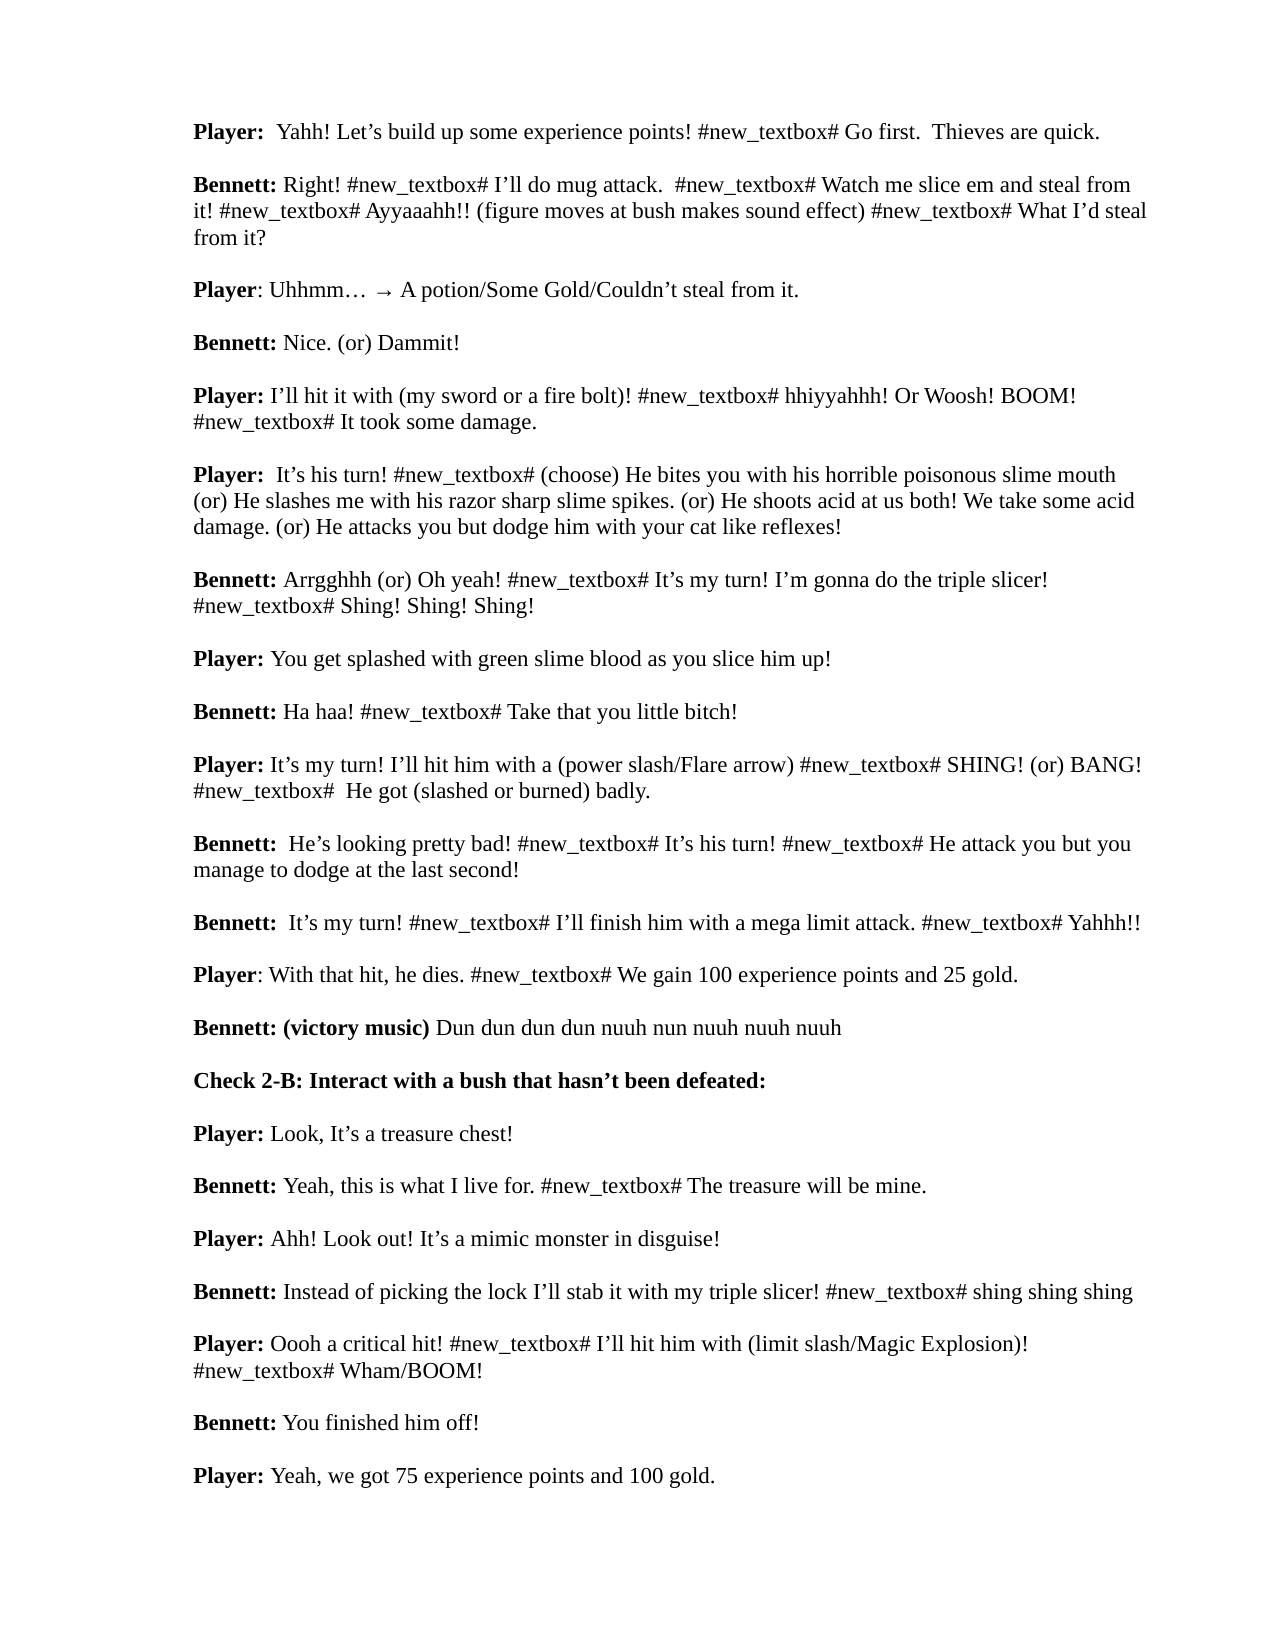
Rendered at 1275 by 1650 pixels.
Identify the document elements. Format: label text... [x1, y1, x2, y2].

text Bennett: Arrgghhh (or) Oh yeah! #new_textbox# It’s my turn! I’m gonna do the triple slicer! #new_textbox# Shing! Shing! Shing! [193, 566, 1157, 619]
text Bennett: It’s my turn! #new_textbox# I’ll finish him with a mega limit attack. #new_textbox# Yahhh!! [193, 909, 1157, 935]
text Player: It’s my turn! I’ll hit him with a (power slash/Flare arrow) #new_textbox# SHING! (or) BANG! #new_textbox# He got (slashed or burned) badly. [193, 751, 1157, 803]
text Bennett: You finished him off! [193, 1409, 1157, 1436]
text Player: Uhhmm… → A potion/Some Gold/Couldn’t steal from it. [193, 276, 1157, 303]
text Check 2-B: Interact with a bush that hasn’t been defeated: [193, 1067, 1157, 1093]
text Player: You get splashed with green slime blood as you slice him up! [193, 645, 1157, 672]
text Player: Ahh! Look out! It’s a mimic monster in disguise! [193, 1225, 1157, 1251]
text Bennett: Ha haa! #new_textbox# Take that you little bitch! [193, 698, 1157, 724]
text Bennett: He’s looking pretty bad! #new_textbox# It’s his turn! #new_textbox# He attack you but you manage to dodge at the last second! [193, 830, 1157, 882]
text Player: Yahh! Let’s build up some experience points! #new_textbox# Go first. Thieves are quick. [193, 118, 1157, 144]
text Player: With that hit, he dies. #new_textbox# We gain 100 experience points and 25 gold. [193, 961, 1157, 988]
text Bennett: Yeah, this is what I live for. #new_textbox# The treasure will be mine. [193, 1172, 1157, 1199]
text Player: I’ll hit it with (my sword or a fire bolt)! #new_textbox# hhiyyahhh! Or Woosh! BOOM! #new_textbox# It took some damage. [193, 382, 1157, 434]
text Player: Yeah, we got 75 experience points and 100 gold. [193, 1462, 1157, 1488]
text Bennett: (victory music) Dun dun dun dun nuuh nun nuuh nuuh nuuh [193, 1014, 1157, 1041]
text Player: It’s his turn! #new_textbox# (choose) He bites you with his horrible poisonous slime mouth (or) He slashes me with his razor sharp slime spikes. (or) He shoots acid at us both! We take some acid damage. (or) He attacks you but dodge him with your cat like reflexes! [193, 461, 1157, 540]
text Bennett: Right! #new_textbox# I’ll do mug attack. #new_textbox# Watch me slice em and steal from it! #new_textbox# Ayyaaahh!! (figure moves at bush makes sound effect) #new_textbox# What I’d steal from it? [193, 171, 1157, 250]
text Bennett: Nice. (or) Dammit! [193, 329, 1157, 355]
text Player: Oooh a critical hit! #new_textbox# I’ll hit him with (limit slash/Magic Explosion)! #new_textbox# Wham/BOOM! [193, 1330, 1157, 1383]
text Player: Look, It’s a treasure chest! [193, 1119, 1157, 1146]
text Bennett: Instead of picking the lock I’ll stab it with my triple slicer! #new_textbox# shing shing shing [193, 1278, 1157, 1304]
